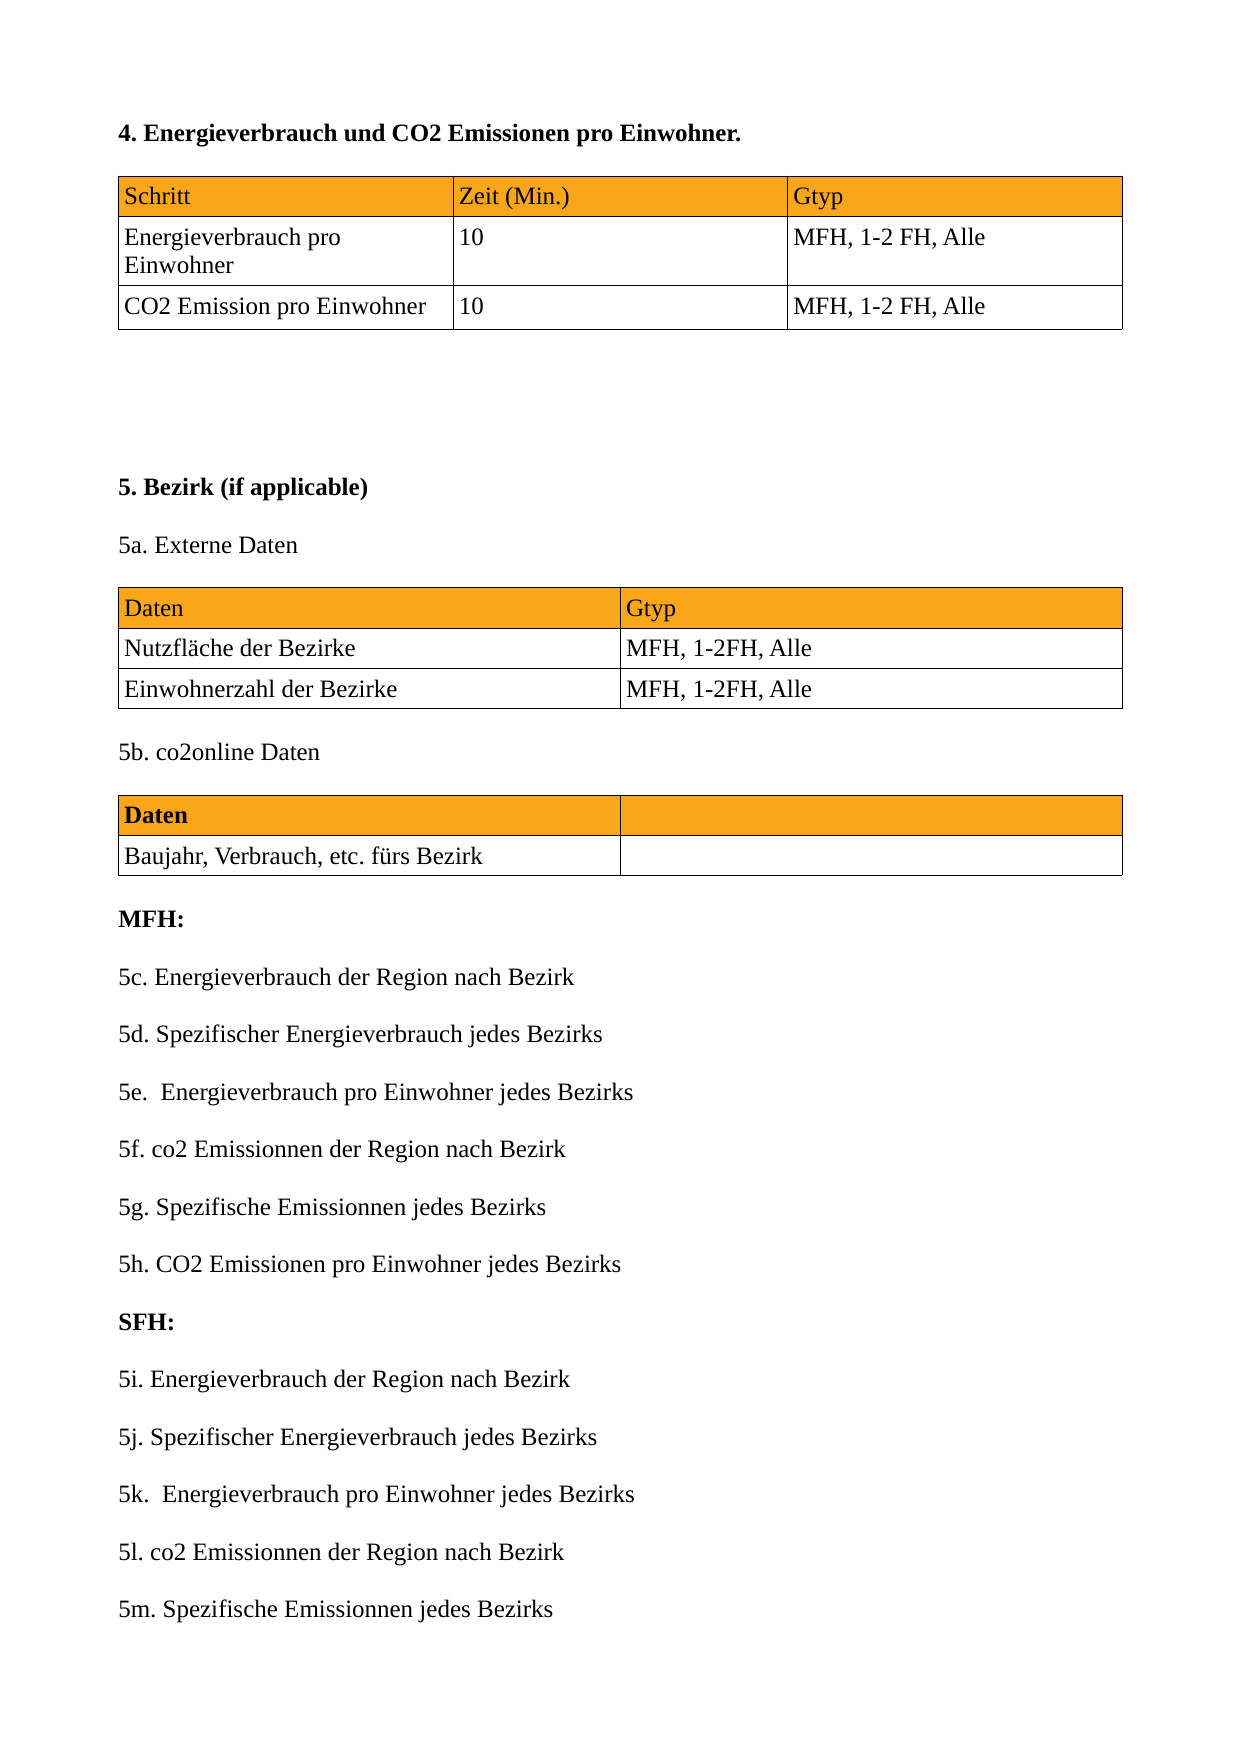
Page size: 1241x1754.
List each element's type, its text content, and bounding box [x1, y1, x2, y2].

table_header [621, 796, 1122, 835]
table_cell 10 [454, 286, 787, 328]
table_header Daten [119, 588, 620, 628]
text 5. Bezirk (if applicable) [118, 472, 1122, 501]
text 5h. CO2 Emissionen pro Einwohner jedes Bezirks [118, 1249, 1122, 1278]
text 4. Energieverbrauch und CO2 Emissionen pro Einwohner. [118, 118, 1122, 147]
text 5l. co2 Emissionnen der Region nach Bezirk [118, 1537, 1122, 1565]
table_cell Energieverbrauch pro Einwohner [119, 217, 453, 285]
text SFH: [118, 1307, 1122, 1335]
table_cell Baujahr, Verbrauch, etc. fürs Bezirk [119, 836, 620, 875]
table_cell MFH, 1-2 FH, Alle [788, 286, 1122, 328]
table_header Gtyp [621, 588, 1122, 628]
text 5e. Energieverbrauch pro Einwohner jedes Bezirks [118, 1077, 1122, 1105]
text 5i. Energieverbrauch der Region nach Bezirk [118, 1364, 1122, 1393]
table_header Schritt [119, 177, 453, 216]
table_header Gtyp [788, 177, 1122, 216]
table_cell Nutzfläche der Bezirke [119, 629, 620, 668]
table_cell MFH, 1-2 FH, Alle [788, 217, 1122, 285]
text 5k. Energieverbrauch pro Einwohner jedes Bezirks [118, 1479, 1122, 1508]
table_cell CO2 Emission pro Einwohner [119, 286, 453, 328]
table_cell MFH, 1-2FH, Alle [621, 629, 1122, 668]
text 5j. Spezifischer Energieverbrauch jedes Bezirks [118, 1422, 1122, 1450]
table_header Zeit (Min.) [454, 177, 787, 216]
text MFH: [118, 904, 1122, 933]
table_cell Einwohnerzahl der Bezirke [119, 669, 620, 708]
text 5c. Energieverbrauch der Region nach Bezirk [118, 962, 1122, 990]
text 5b. co2online Daten [118, 737, 1122, 766]
text 5d. Spezifischer Energieverbrauch jedes Bezirks [118, 1019, 1122, 1048]
table_cell MFH, 1-2FH, Alle [621, 669, 1122, 708]
text 5m. Spezifische Emissionnen jedes Bezirks [118, 1594, 1122, 1623]
table_cell [621, 836, 1122, 875]
text 5f. co2 Emissionnen der Region nach Bezirk [118, 1134, 1122, 1163]
text 5g. Spezifische Emissionnen jedes Bezirks [118, 1192, 1122, 1220]
table_header Daten [119, 796, 620, 835]
text 5a. Externe Daten [118, 530, 1122, 558]
table_cell 10 [454, 217, 787, 285]
